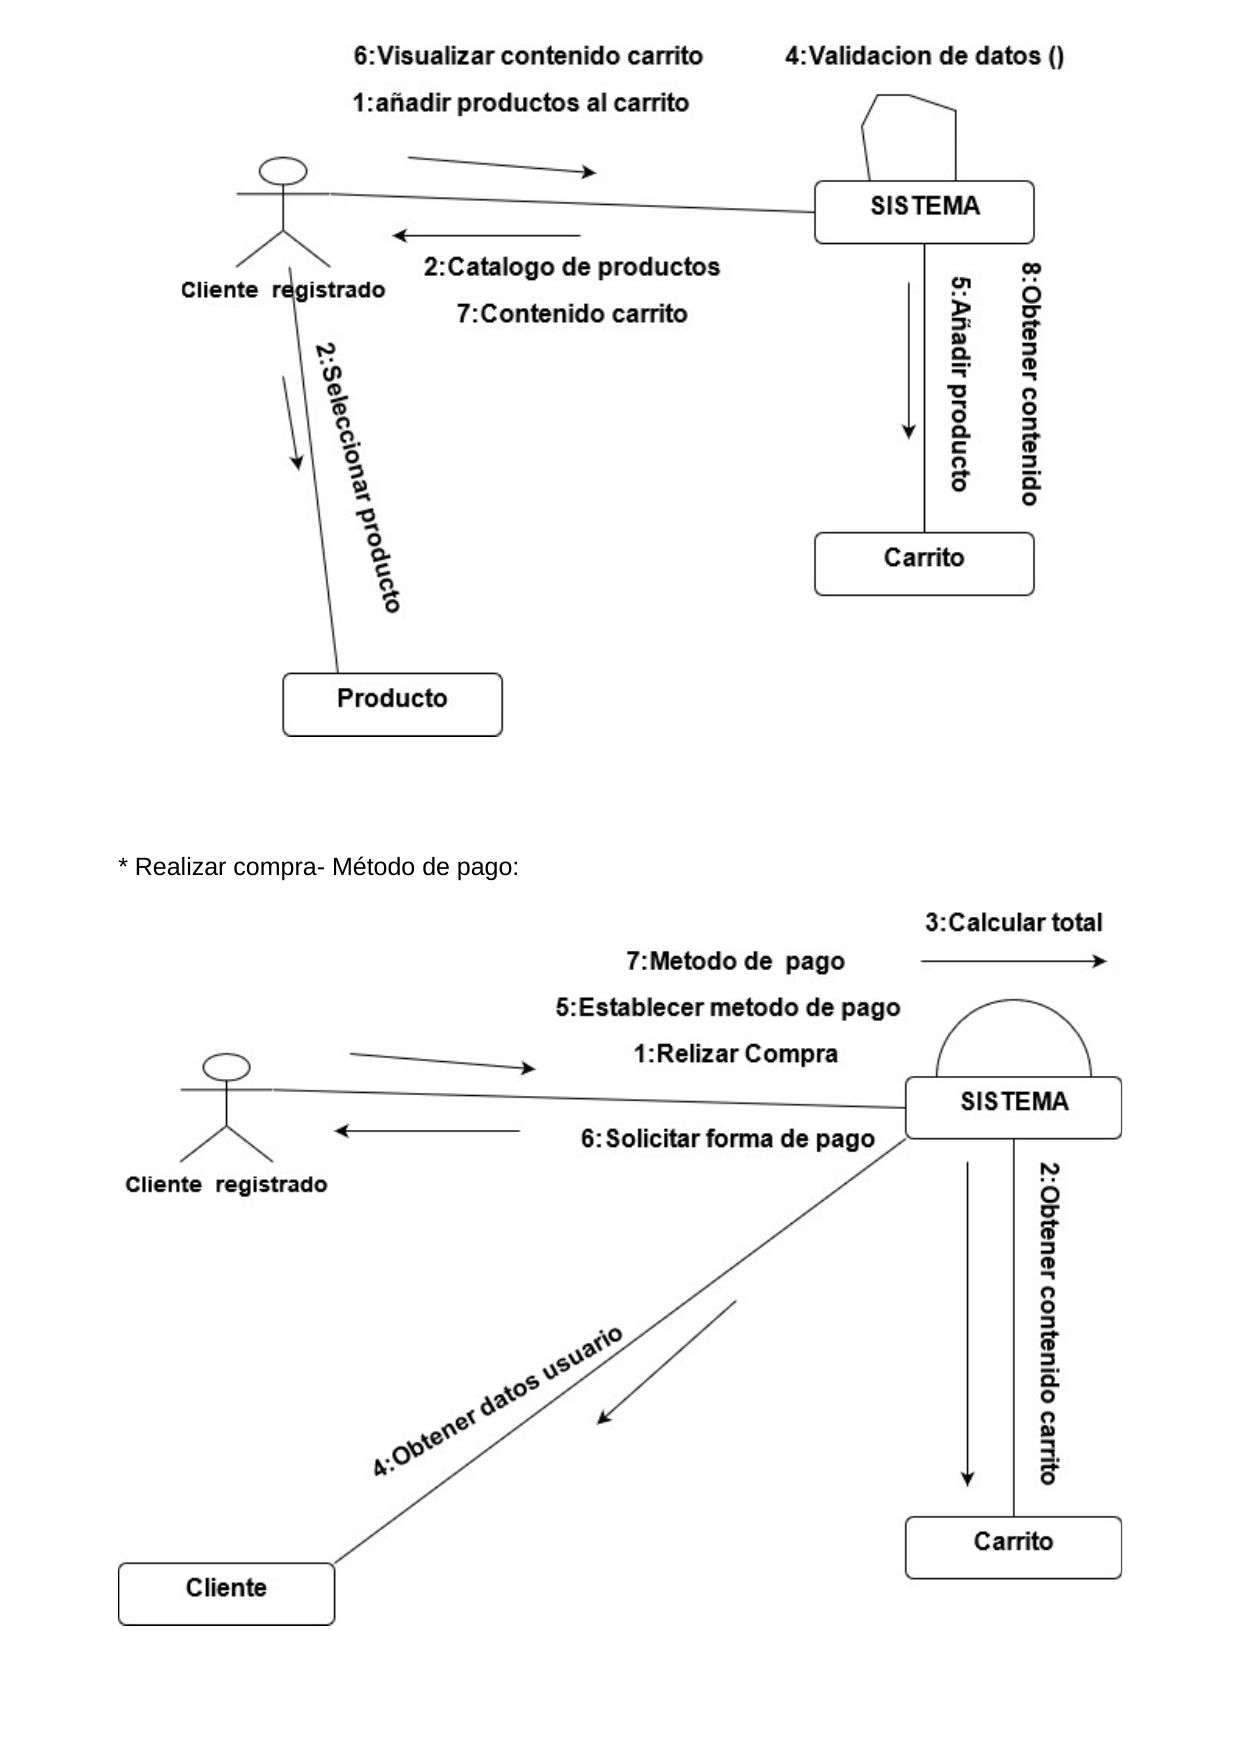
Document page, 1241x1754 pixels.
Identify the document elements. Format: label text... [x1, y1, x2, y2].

picture [118, 899, 1123, 1626]
text * Realizar compra- Método de pago: [118, 852, 1122, 881]
picture [181, 32, 1082, 737]
